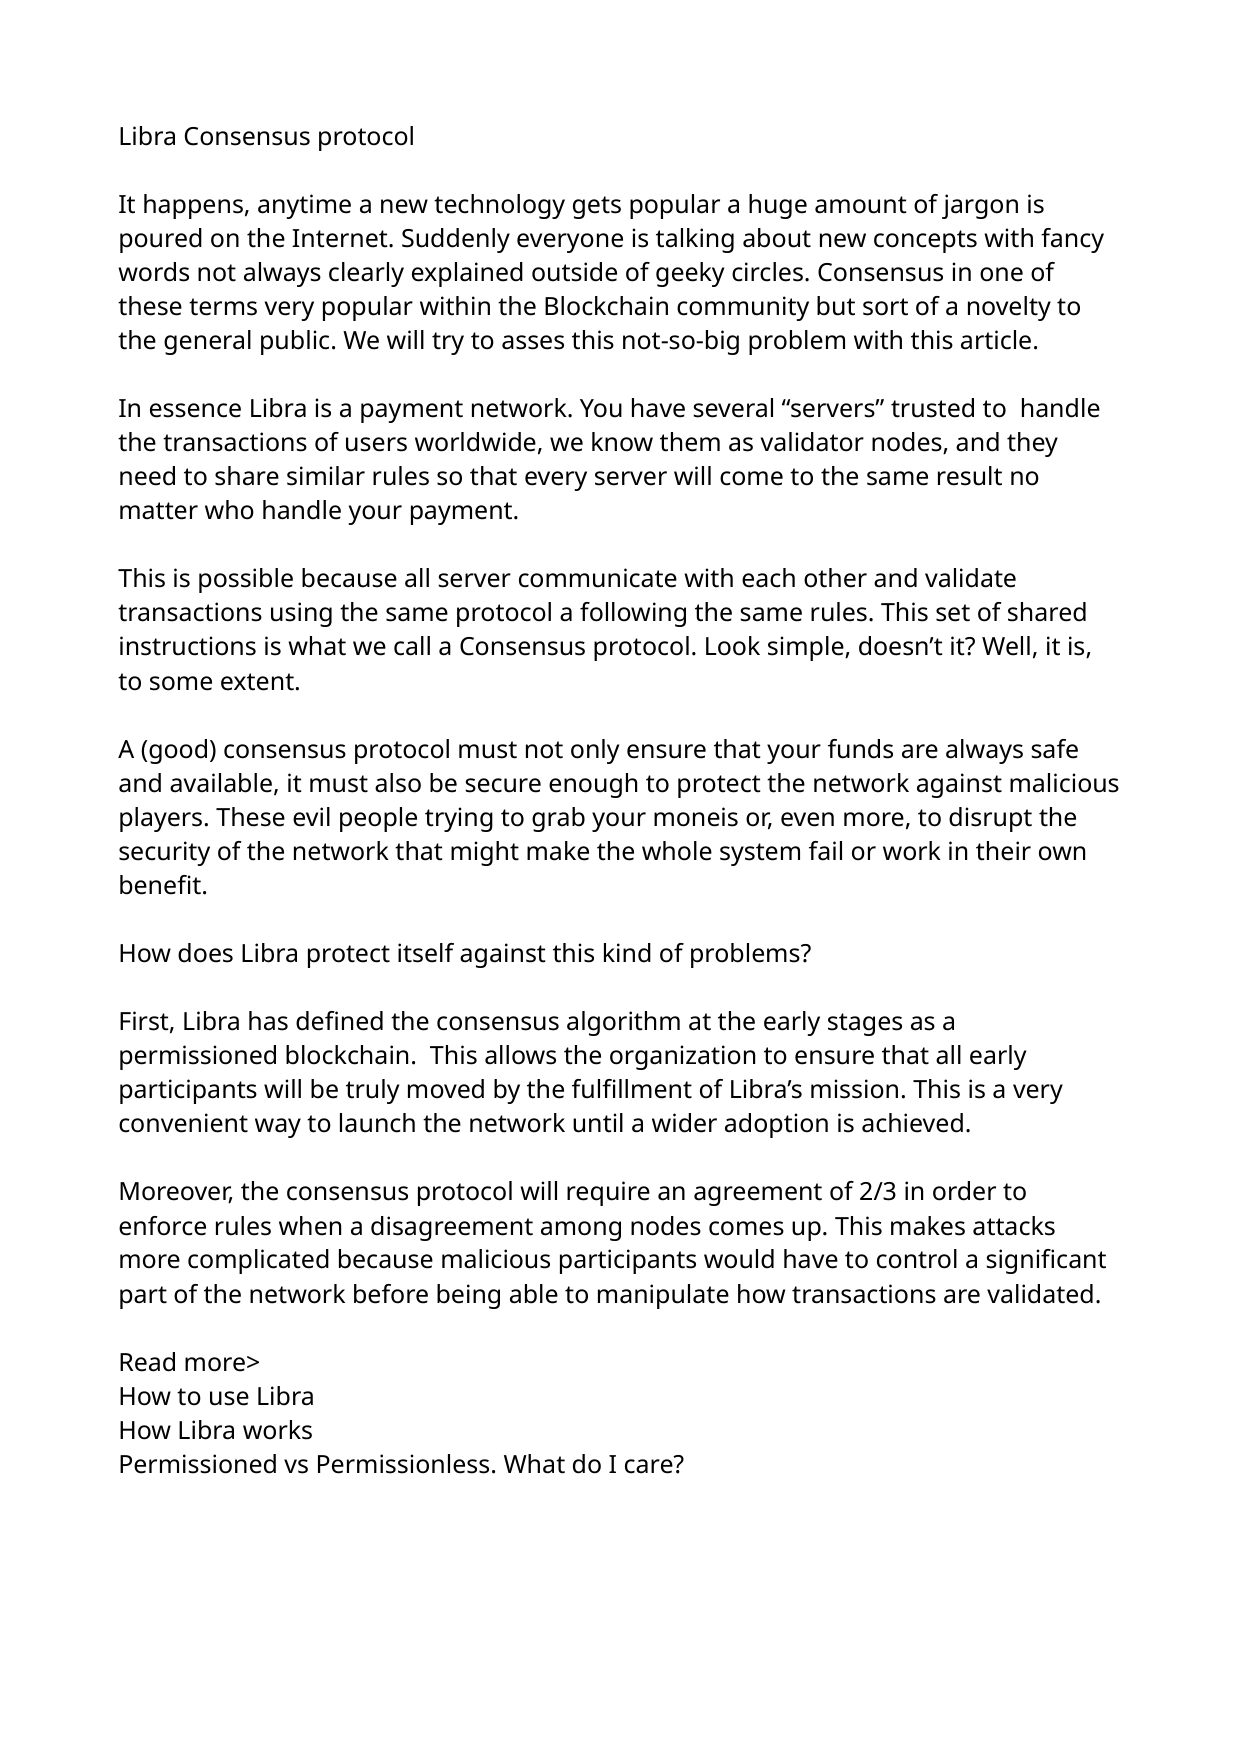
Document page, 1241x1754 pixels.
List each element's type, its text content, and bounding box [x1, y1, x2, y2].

text It happens, anytime a new technology gets popular a huge amount of jargon is poured on the Internet. Suddenly everyone is talking about new concepts with fancy words not always clearly explained outside of geeky circles. Consensus in one of these terms very popular within the Blockchain community but sort of a novelty to the general public. We will try to asses this not-so-big problem with this article. [118, 186, 1122, 357]
text Read more> [118, 1344, 1122, 1378]
text First, Libra has defined the consensus algorithm at the early stages as a permissioned blockchain. This allows the organization to ensure that all early participants will be truly moved by the fulfillment of Libra’s mission. This is a very convenient way to launch the network until a wider adoption is achieved. [118, 1004, 1122, 1140]
text In essence Libra is a payment network. You have several “servers” trusted to handle the transactions of users worldwide, we know them as validator nodes, and they need to share similar rules so that every server will come to the same result no matter who handle your payment. [118, 391, 1122, 527]
text A (good) consensus protocol must not only ensure that your funds are always safe and available, it must also be secure enough to protect the network against malicious players. These evil people trying to grab your moneis or, even more, to disrupt the security of the network that might make the whole system fail or work in their own benefit. [118, 731, 1122, 902]
text Libra Consensus protocol [118, 118, 1122, 152]
text Permissioned vs Permissionless. What do I care? [118, 1447, 1122, 1481]
text How Libra works [118, 1412, 1122, 1447]
text Moreover, the consensus protocol will require an agreement of 2/3 in order to enforce rules when a disagreement among nodes comes up. This makes attacks more complicated because malicious participants would have to control a significant part of the network before being able to manipulate how transactions are validated. [118, 1174, 1122, 1310]
text How does Libra protect itself against this kind of problems? [118, 936, 1122, 970]
text How to use Libra [118, 1378, 1122, 1412]
text This is possible because all server communicate with each other and validate transactions using the same protocol a following the same rules. This set of shared instructions is what we call a Consensus protocol. Look simple, doesn’t it? Well, it is, to some extent. [118, 561, 1122, 697]
